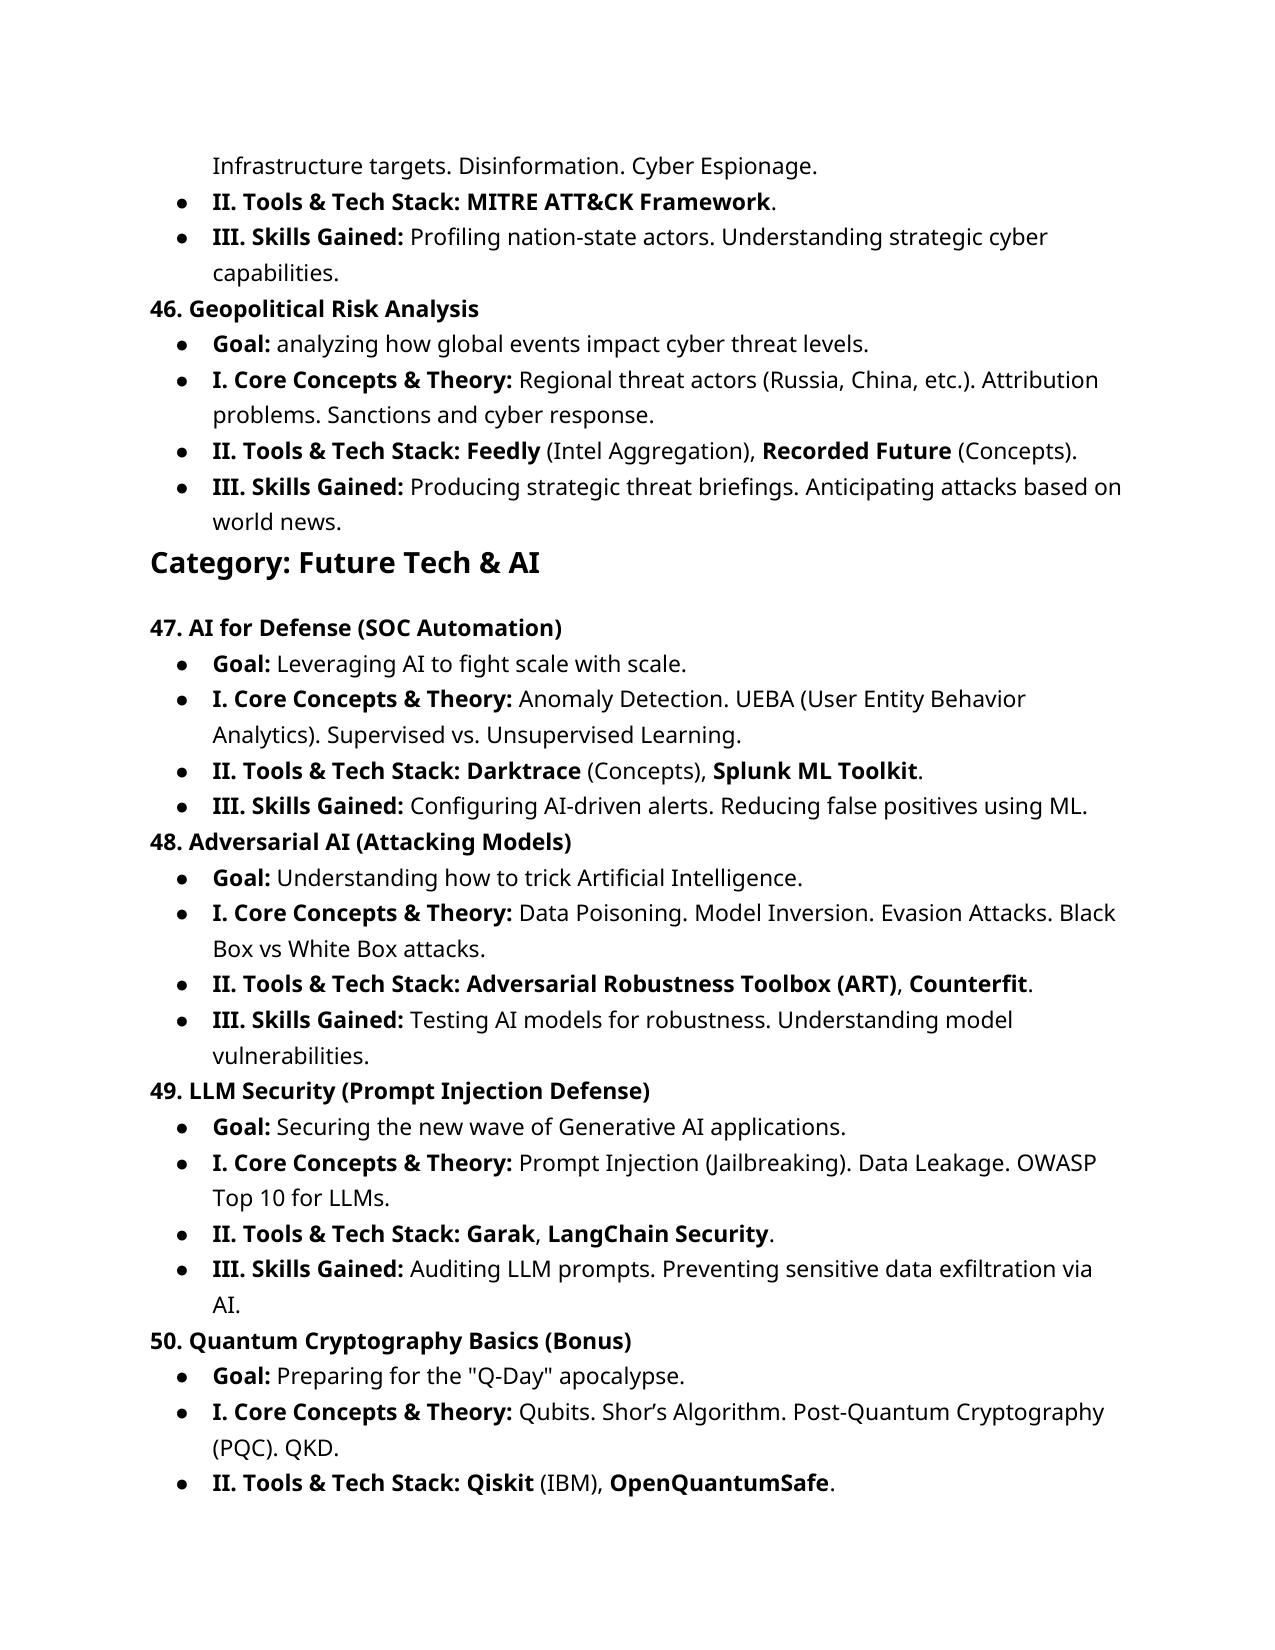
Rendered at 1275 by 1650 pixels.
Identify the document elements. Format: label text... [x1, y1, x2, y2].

text 48. Adversarial AI (Attacking Models) [150, 826, 1125, 857]
list II. Tools & Tech Stack: Garak, LangChain Security. [175, 1218, 1125, 1249]
list III. Skills Gained: Producing strategic threat briefings. Anticipating attacks based on world news. [175, 471, 1125, 537]
text 46. Geopolitical Risk Analysis [150, 292, 1125, 324]
list Goal: Leveraging AI to fight scale with scale. [175, 648, 1125, 679]
list II. Tools & Tech Stack: MITRE ATT&CK Framework. [175, 186, 1125, 217]
list III. Skills Gained: Testing AI models for robustness. Understanding model vulnerabilities. [175, 1004, 1125, 1071]
list I. Core Concepts & Theory: Qubits. Shor’s Algorithm. Post-Quantum Cryptography (PQC). QKD. [175, 1396, 1125, 1463]
text 47. AI for Defense (SOC Automation) [150, 612, 1125, 643]
list I. Core Concepts & Theory: Data Poisoning. Model Inversion. Evasion Attacks. Black Box vs White Box attacks. [175, 897, 1125, 964]
list Goal: Securing the new wave of Generative AI applications. [175, 1111, 1125, 1142]
list II. Tools & Tech Stack: Darktrace (Concepts), Splunk ML Toolkit. [175, 754, 1125, 786]
list II. Tools & Tech Stack: Feedly (Intel Aggregation), Recorded Future (Concepts). [175, 435, 1125, 466]
subtitle Category: Future Tech & AI [150, 542, 1125, 582]
list Goal: analyzing how global events impact cyber threat levels. [175, 328, 1125, 359]
list Goal: Understanding how to trick Artificial Intelligence. [175, 861, 1125, 893]
text 49. LLM Security (Prompt Injection Defense) [150, 1075, 1125, 1106]
list III. Skills Gained: Auditing LLM prompts. Preventing sensitive data exfiltration via AI. [175, 1253, 1125, 1320]
text 50. Quantum Cryptography Basics (Bonus) [150, 1324, 1125, 1356]
list I. Core Concepts & Theory: Anomaly Detection. UEBA (User Entity Behavior Analytics). Supervised vs. Unsupervised Learning. [175, 683, 1125, 750]
list III. Skills Gained: Configuring AI-driven alerts. Reducing false positives using ML. [175, 790, 1125, 821]
list Infrastructure targets. Disinformation. Cyber Espionage. [175, 150, 1125, 181]
list II. Tools & Tech Stack: Qiskit (IBM), OpenQuantumSafe. [175, 1467, 1125, 1498]
list Goal: Preparing for the "Q-Day" apocalypse. [175, 1360, 1125, 1391]
list I. Core Concepts & Theory: Regional threat actors (Russia, China, etc.). Attribution problems. Sanctions and cyber response. [175, 364, 1125, 431]
list II. Tools & Tech Stack: Adversarial Robustness Toolbox (ART), Counterfit. [175, 968, 1125, 999]
list III. Skills Gained: Profiling nation-state actors. Understanding strategic cyber capabilities. [175, 221, 1125, 288]
list I. Core Concepts & Theory: Prompt Injection (Jailbreaking). Data Leakage. OWASP Top 10 for LLMs. [175, 1146, 1125, 1213]
